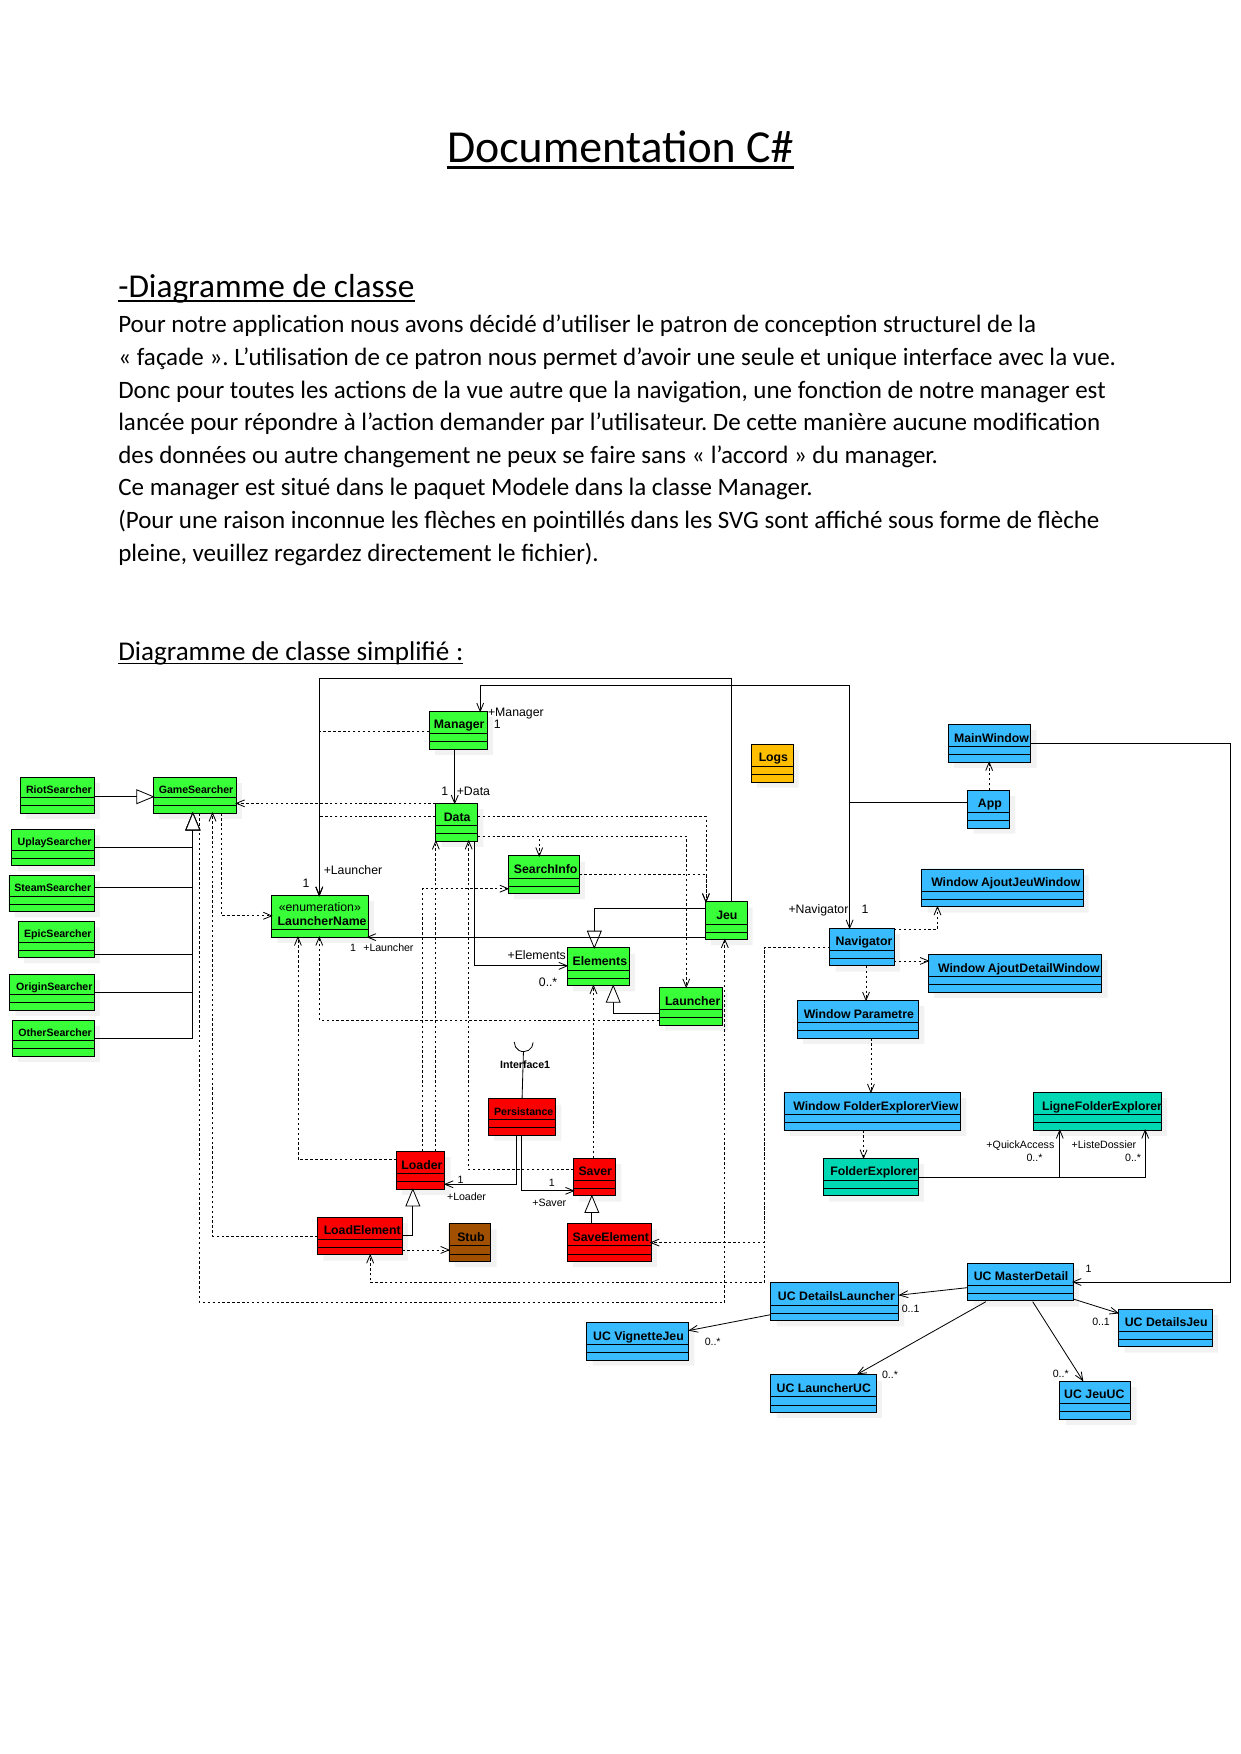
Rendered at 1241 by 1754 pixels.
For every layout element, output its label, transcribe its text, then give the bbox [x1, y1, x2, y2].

text Pour notre application nous avons décidé d’utiliser le patron de conception structurel de la « façade ». L’utilisation de ce patron nous permet d’avoir une seule et unique interface avec la vue. Donc pour toutes les actions de la vue autre que la navigation, une fonction de notre manager est lancée pour répondre à l’action demander par l’utilisateur. De cette manière aucune modification des données ou autre changement ne peux se faire sans « l’accord » du manager. [118, 308, 1122, 469]
text -Diagramme de classe [118, 265, 1122, 306]
text Documentation C# [118, 118, 1122, 174]
text Diagramme de classe simplifié : [118, 634, 1122, 668]
text Ce manager est situé dans le paquet Modele dans la classe Manager. [118, 472, 1122, 502]
text (Pour une raison inconnue les flèches en pointillés dans les SVG sont affiché sous forme de flèche pleine, veuillez regardez directement le fichier). [118, 504, 1122, 567]
